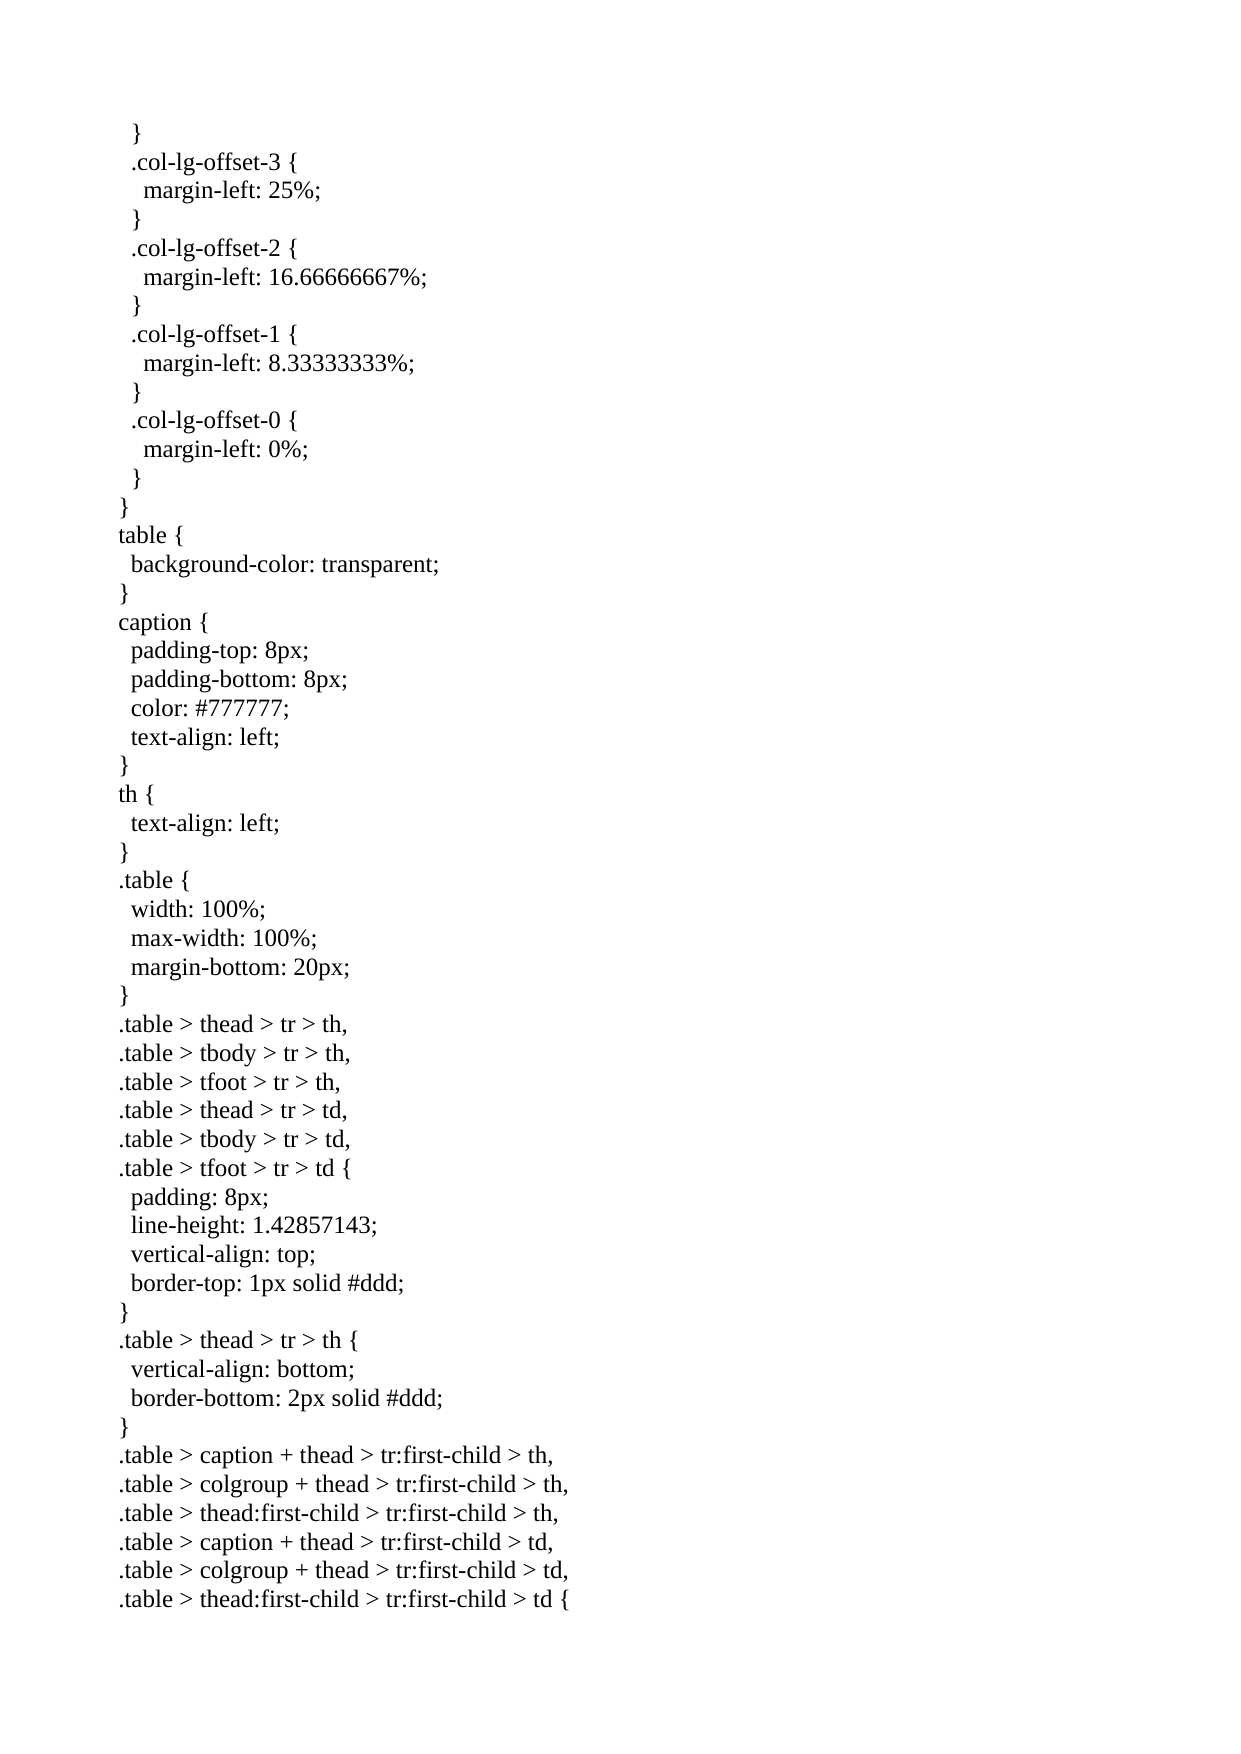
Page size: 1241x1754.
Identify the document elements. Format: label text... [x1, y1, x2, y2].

text margin-left: 8.33333333%; [118, 348, 1122, 377]
text border-top: 1px solid #ddd; [118, 1268, 1122, 1297]
text } [118, 1297, 1122, 1326]
text } [118, 492, 1122, 521]
text padding-top: 8px; [118, 636, 1122, 664]
text } [118, 578, 1122, 607]
text text-align: left; [118, 808, 1122, 837]
text color: #777777; [118, 693, 1122, 722]
text .table { [118, 866, 1122, 894]
text vertical-align: bottom; [118, 1354, 1122, 1383]
text line-height: 1.42857143; [118, 1211, 1122, 1239]
text .table > thead > tr > th, [118, 1009, 1122, 1038]
text max-width: 100%; [118, 923, 1122, 952]
text .table > caption + thead > tr:first-child > th, [118, 1441, 1122, 1469]
text .table > colgroup + thead > tr:first-child > td, [118, 1556, 1122, 1584]
text margin-bottom: 20px; [118, 952, 1122, 981]
text .table > caption + thead > tr:first-child > td, [118, 1527, 1122, 1556]
text background-color: transparent; [118, 549, 1122, 578]
text .table > colgroup + thead > tr:first-child > th, [118, 1469, 1122, 1498]
text text-align: left; [118, 722, 1122, 751]
text margin-left: 25%; [118, 176, 1122, 204]
text .col-lg-offset-3 { [118, 147, 1122, 176]
text padding: 8px; [118, 1182, 1122, 1211]
text .col-lg-offset-2 { [118, 233, 1122, 262]
text .table > tfoot > tr > td { [118, 1153, 1122, 1182]
text .col-lg-offset-0 { [118, 406, 1122, 434]
text } [118, 1412, 1122, 1441]
text width: 100%; [118, 894, 1122, 923]
text table { [118, 521, 1122, 549]
text } [118, 204, 1122, 233]
text vertical-align: top; [118, 1239, 1122, 1268]
text } [118, 118, 1122, 147]
text border-bottom: 2px solid #ddd; [118, 1383, 1122, 1412]
text .col-lg-offset-1 { [118, 319, 1122, 348]
text .table > tbody > tr > td, [118, 1124, 1122, 1153]
text padding-bottom: 8px; [118, 664, 1122, 693]
text .table > thead:first-child > tr:first-child > th, [118, 1498, 1122, 1527]
text .table > thead > tr > td, [118, 1096, 1122, 1124]
text } [118, 981, 1122, 1009]
text caption { [118, 607, 1122, 636]
text } [118, 463, 1122, 492]
text .table > thead > tr > th { [118, 1326, 1122, 1354]
text margin-left: 16.66666667%; [118, 262, 1122, 291]
text .table > tbody > tr > th, [118, 1038, 1122, 1067]
text } [118, 751, 1122, 779]
text th { [118, 779, 1122, 808]
text .table > tfoot > tr > th, [118, 1067, 1122, 1096]
text margin-left: 0%; [118, 434, 1122, 463]
text } [118, 837, 1122, 866]
text } [118, 291, 1122, 319]
text .table > thead:first-child > tr:first-child > td { [118, 1584, 1122, 1613]
text } [118, 377, 1122, 406]
